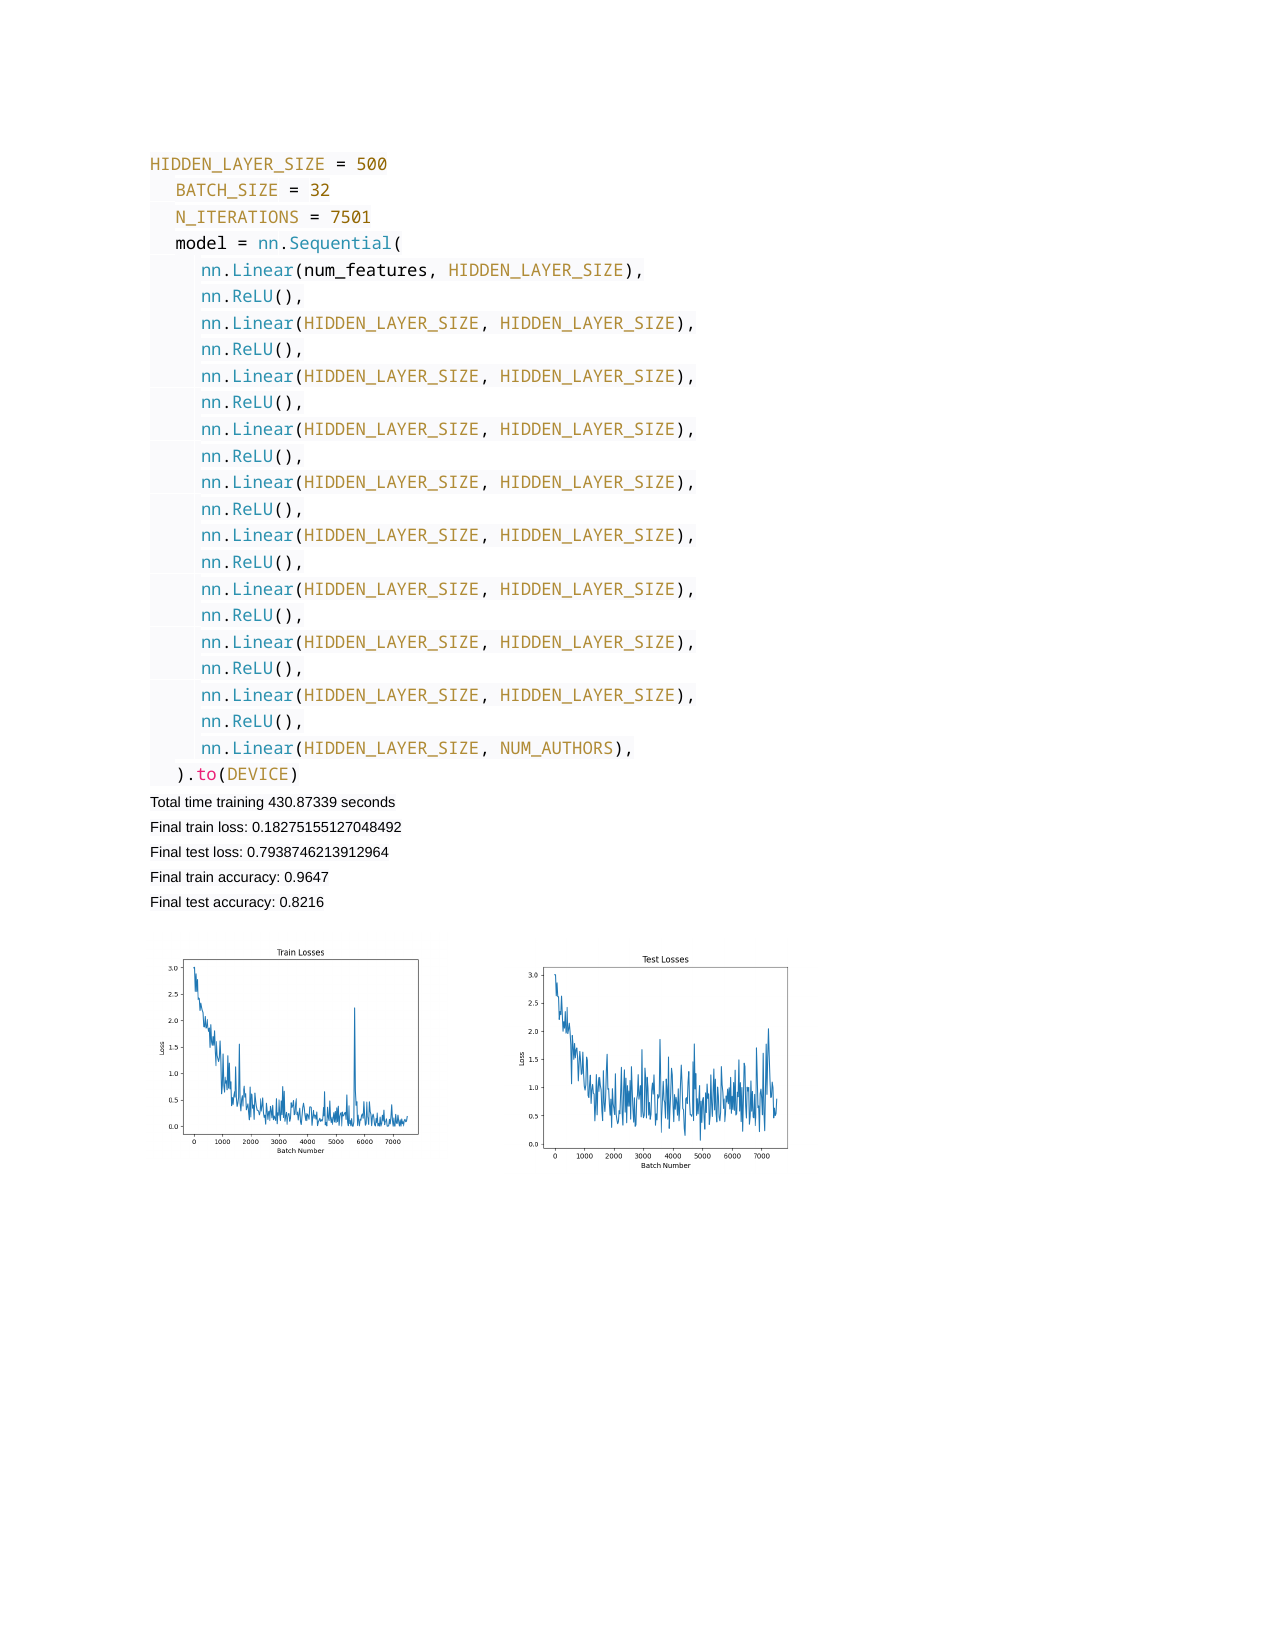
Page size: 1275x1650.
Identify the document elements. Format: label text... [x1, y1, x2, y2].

text nn.Linear(HIDDEN_LAYER_SIZE, HIDDEN_LAYER_SIZE), [150, 520, 1125, 547]
text nn.ReLU(), [150, 281, 1125, 308]
text Final test loss: 0.7938746213912964 [150, 836, 1125, 861]
text nn.Linear(HIDDEN_LAYER_SIZE, HIDDEN_LAYER_SIZE), [150, 573, 1125, 600]
text nn.ReLU(), [150, 547, 1125, 573]
text nn.ReLU(), [150, 387, 1125, 414]
text nn.ReLU(), [150, 441, 1125, 467]
text nn.ReLU(), [150, 600, 1125, 627]
text nn.ReLU(), [150, 653, 1125, 680]
picture [146, 932, 448, 1159]
text BATCH_SIZE = 32 [150, 175, 1125, 202]
text model = nn.Sequential( [150, 228, 1125, 255]
text nn.ReLU(), [150, 494, 1125, 520]
text nn.Linear(HIDDEN_LAYER_SIZE, NUM_AUTHORS), [150, 733, 1125, 759]
text nn.Linear(HIDDEN_LAYER_SIZE, HIDDEN_LAYER_SIZE), [150, 414, 1125, 441]
text Total time training 430.87339 seconds [150, 786, 1125, 811]
text nn.ReLU(), [150, 334, 1125, 361]
text nn.Linear(HIDDEN_LAYER_SIZE, HIDDEN_LAYER_SIZE), [150, 627, 1125, 653]
picture [504, 938, 819, 1174]
text Final test accuracy: 0.8216 [150, 886, 1125, 911]
text nn.Linear(HIDDEN_LAYER_SIZE, HIDDEN_LAYER_SIZE), [150, 680, 1125, 706]
text Final train accuracy: 0.9647 [150, 861, 1125, 886]
text nn.Linear(HIDDEN_LAYER_SIZE, HIDDEN_LAYER_SIZE), [150, 361, 1125, 387]
text HIDDEN_LAYER_SIZE = 500 [150, 150, 1125, 175]
text nn.Linear(num_features, HIDDEN_LAYER_SIZE), [150, 255, 1125, 281]
text ).to(DEVICE) [150, 759, 1125, 786]
text nn.ReLU(), [150, 706, 1125, 733]
text Final train loss: 0.18275155127048492 [150, 811, 1125, 836]
text N_ITERATIONS = 7501 [150, 202, 1125, 228]
text nn.Linear(HIDDEN_LAYER_SIZE, HIDDEN_LAYER_SIZE), [150, 467, 1125, 494]
text nn.Linear(HIDDEN_LAYER_SIZE, HIDDEN_LAYER_SIZE), [150, 308, 1125, 334]
